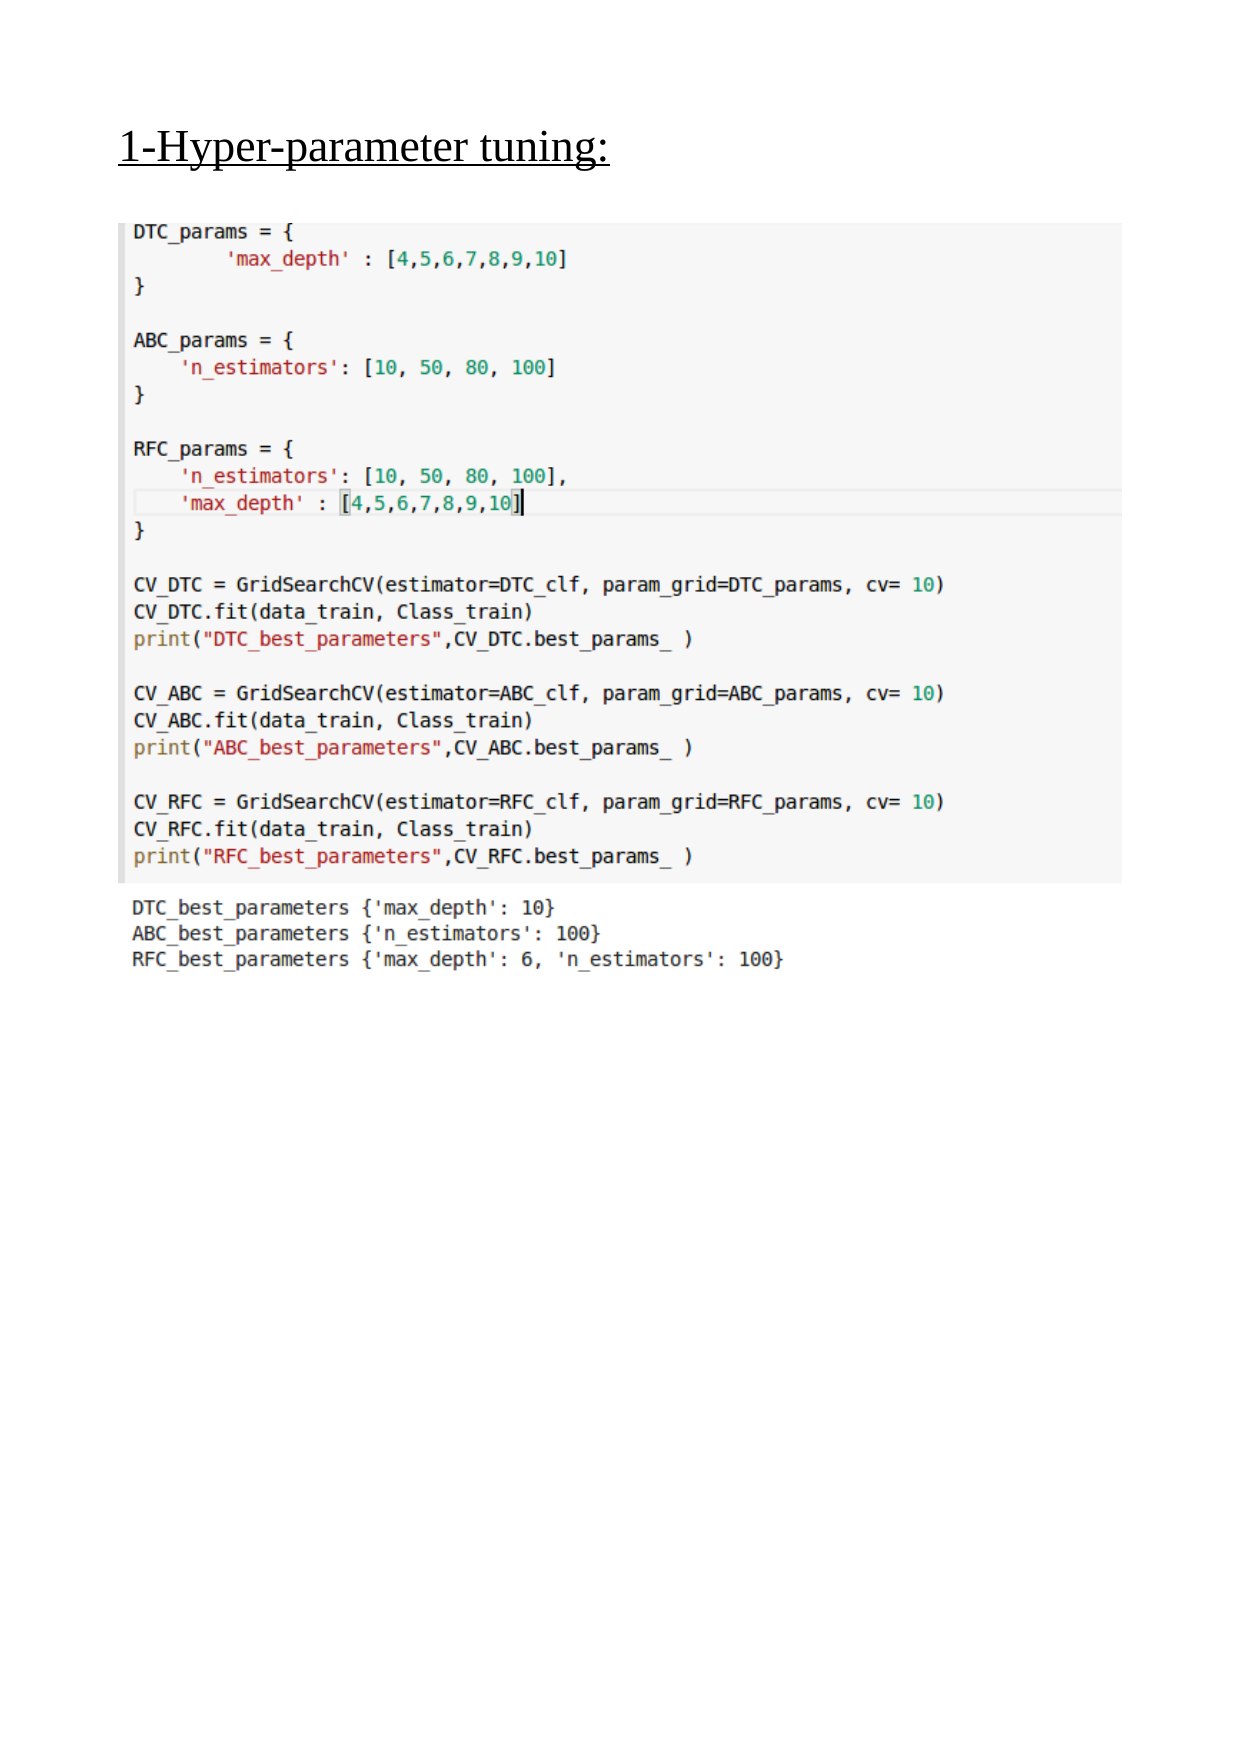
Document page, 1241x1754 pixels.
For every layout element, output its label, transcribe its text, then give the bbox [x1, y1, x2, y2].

picture [118, 223, 1123, 982]
text 1-Hyper-parameter tuning: [118, 118, 1122, 171]
